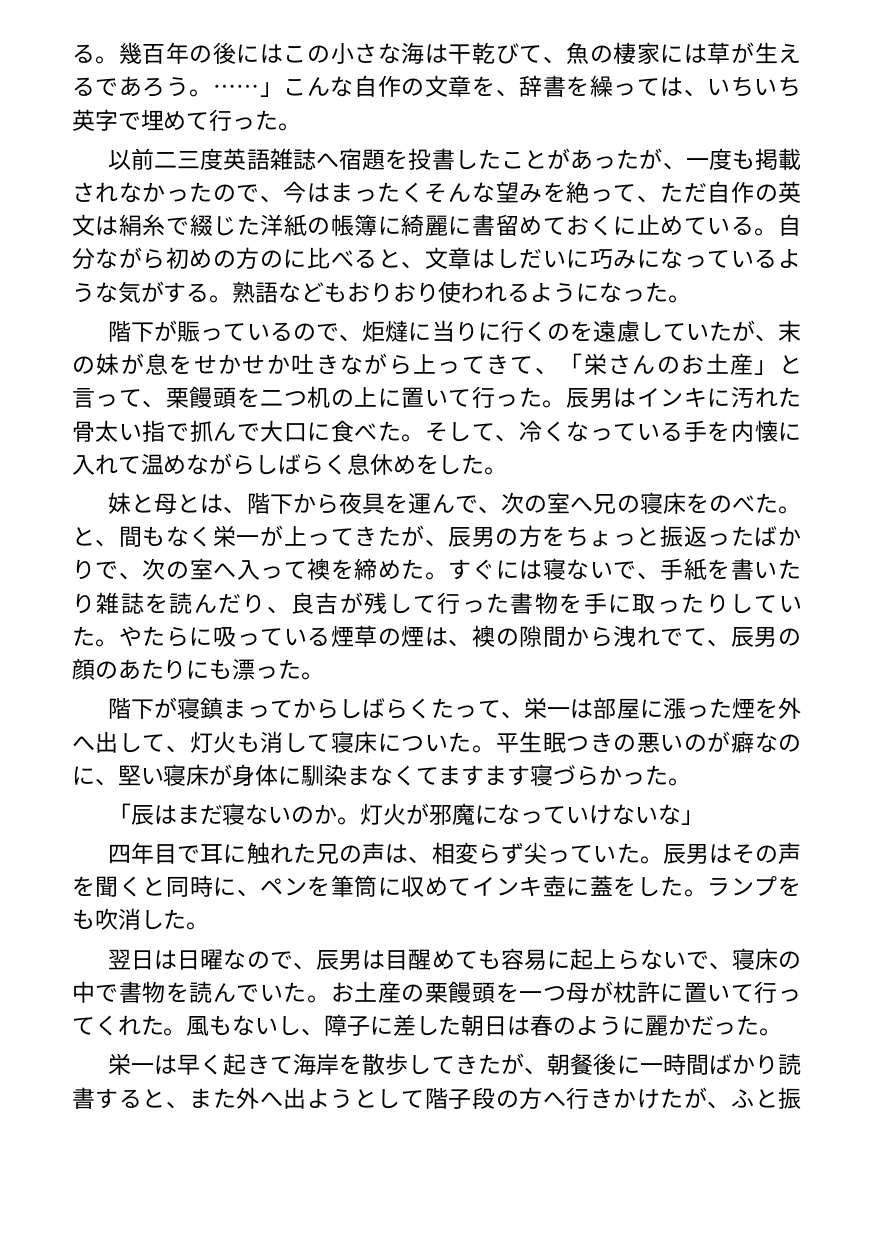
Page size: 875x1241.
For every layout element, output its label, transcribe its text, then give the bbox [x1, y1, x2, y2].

text る。幾百年の後にはこの小さな海は干乾びて、魚の棲家には草が生えるであろう。……」こんな自作の文章を、辞書を繰っては、いちいち英字で埋めて行った。 [72, 36, 802, 136]
text 「辰はまだ寝ないのか。灯火が邪魔になっていけないな」 [72, 797, 802, 830]
text 階下が賑っているので、炬燵に当りに行くのを遠慮していたが、末の妹が息をせかせか吐きながら上ってきて、「栄さんのお土産」と言って、栗饅頭を二つ机の上に置いて行った。辰男はインキに汚れた骨太い指で抓んで大口に食べた。そして、冷くなっている手を内懐に入れて温めながらしばらく息休めをした。 [72, 314, 802, 480]
text 妹と母とは、階下から夜具を運んで、次の室へ兄の寝床をのべた。と、間もなく栄一が上ってきたが、辰男の方をちょっと振返ったばかりで、次の室へ入って襖を締めた。すぐには寝ないで、手紙を書いたり雑誌を読んだり、良吉が残して行った書物を手に取ったりしていた。やたらに吸っている煙草の煙は、襖の隙間から洩れでて、辰男の顔のあたりにも漂った。 [72, 486, 802, 685]
text 以前二三度英語雑誌へ宿題を投書したことがあったが、一度も掲載されなかったので、今はまったくそんな望みを絶って、ただ自作の英文は絹糸で綴じた洋紙の帳簿に綺麗に書留めておくに止めている。自分ながら初めの方のに比べると、文章はしだいに巧みになっているような気がする。熟語などもおりおり使われるようになった。 [72, 142, 802, 308]
text 階下が寝鎮まってからしばらくたって、栄一は部屋に漲った煙を外へ出して、灯火も消して寝床についた。平生眠つきの悪いのが癖なのに、堅い寝床が身体に馴染まなくてますます寝づらかった。 [72, 691, 802, 791]
text 栄一は早く起きて海岸を散歩してきたが、朝餐後に一時間ばかり読書すると、また外へ出ようとして階子段の方へ行きかけたが、ふと振 [72, 1047, 802, 1114]
text 翌日は日曜なので、辰男は目醒めても容易に起上らないで、寝床の中で書物を読んでいた。お土産の栗饅頭を一つ母が枕許に置いて行ってくれた。風もないし、障子に差した朝日は春のように麗かだった。 [72, 942, 802, 1041]
text 四年目で耳に触れた兄の声は、相変らず尖っていた。辰男はその声を聞くと同時に、ペンを筆筒に収めてインキ壺に蓋をした。ランプをも吹消した。 [72, 836, 802, 936]
